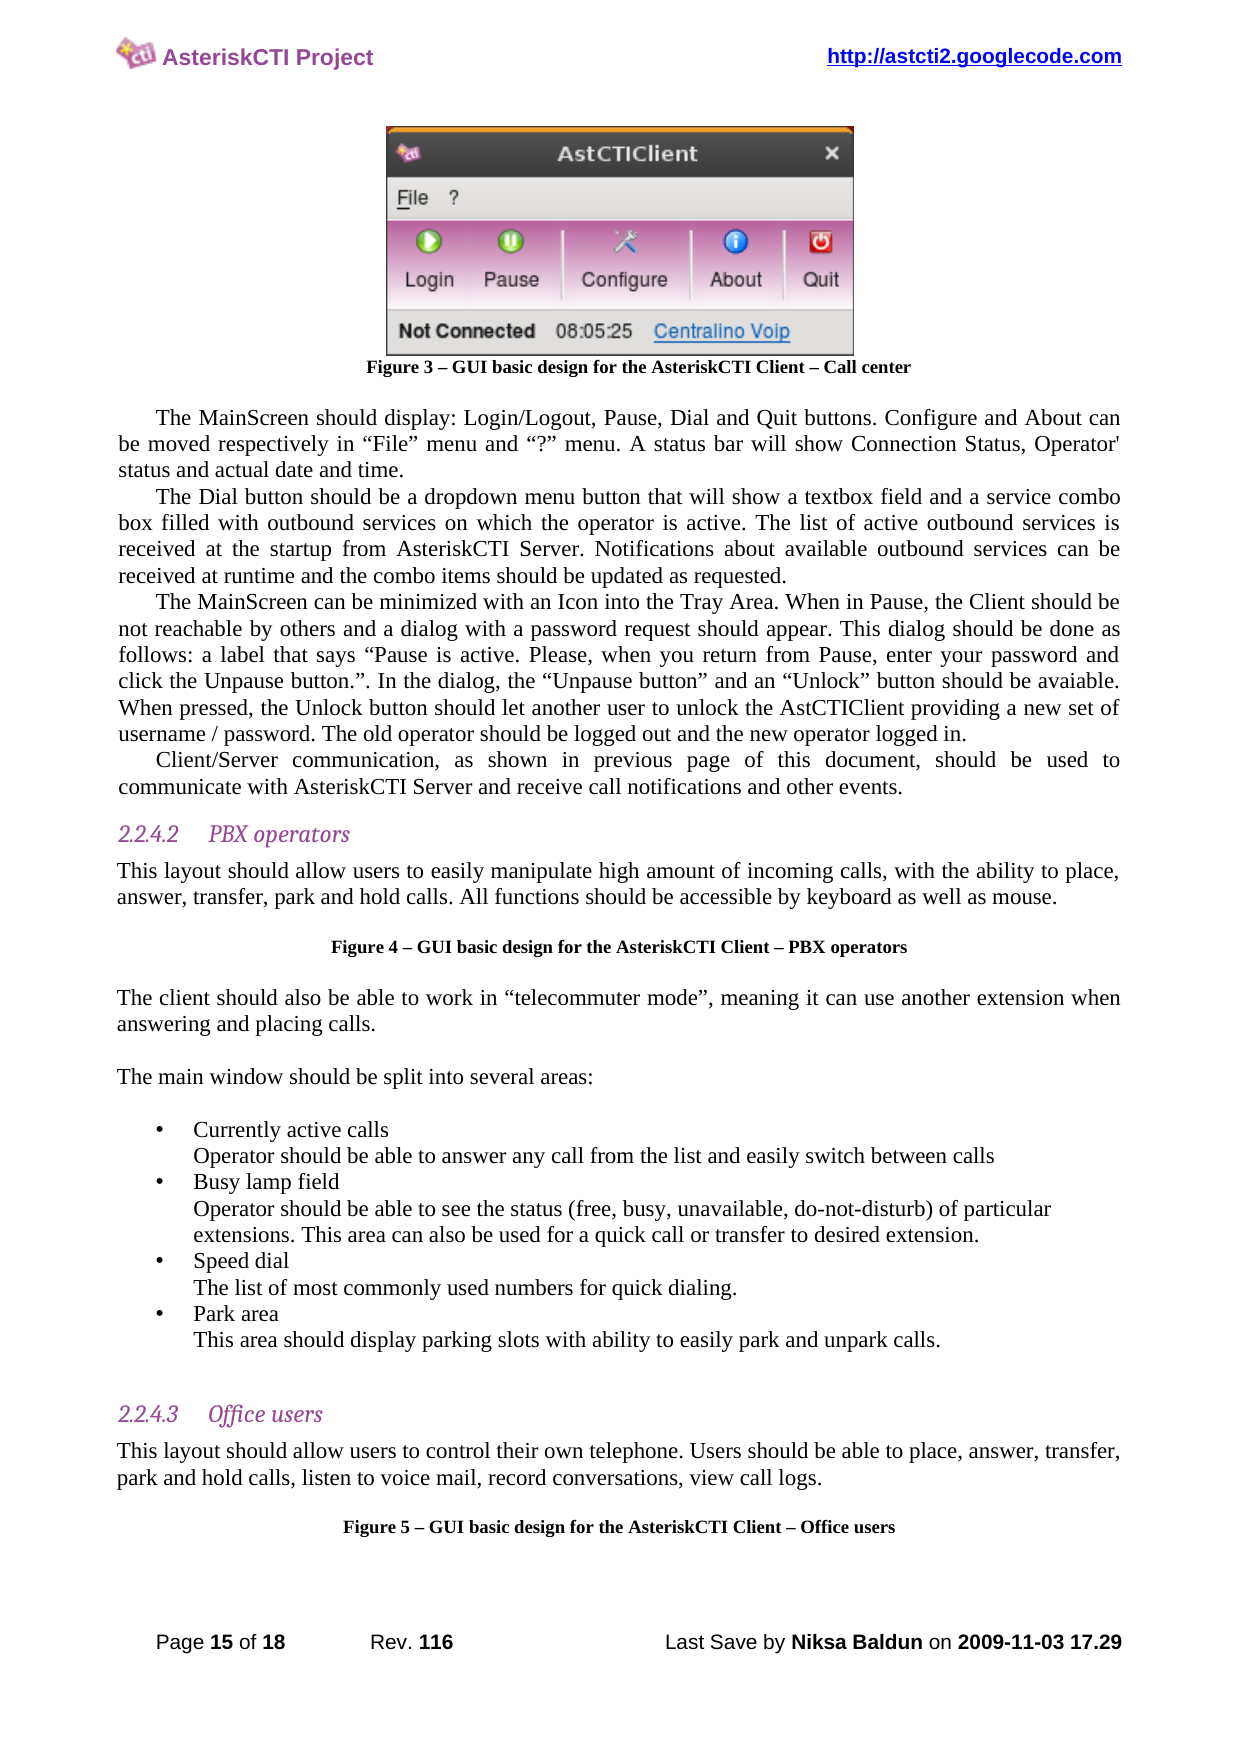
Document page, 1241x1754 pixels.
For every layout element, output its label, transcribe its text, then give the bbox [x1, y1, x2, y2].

picture [386, 126, 854, 356]
text Figure 3 – GUI basic design for the AsteriskCTI Client – Call center [118, 127, 1122, 377]
picture [116, 34, 157, 74]
text The Dial button should be a dropdown menu button that will show a textbox field and a service combo box filled with outbound services on which the operator is active. The list of active outbound services is received at the startup from AsteriskCTI Server. Notifications about available outbound services can be received at runtime and the combo items should be updated as requested. [118, 483, 1122, 588]
text The MainScreen should display: Login/Logout, Pause, Dial and Quit buttons. Configure and About can be moved respectively in “File” menu and “?” menu. A status bar will show Connection Status, Operator' status and actual date and time. [118, 404, 1122, 483]
subtitle Office users [118, 1400, 1122, 1429]
text The client should also be able to work in “telecommuter mode”, meaning it can use another extension when answering and placing calls. [117, 984, 1122, 1037]
text Client/Server communication, as shown in previous page of this document, should be used to communicate with AsteriskCTI Server and receive call notifications and other events. [118, 746, 1122, 799]
text This layout should allow users to easily manipulate high amount of incoming calls, with the ability to place, answer, transfer, park and hold calls. All functions should be accessible by keyboard as well as mouse. [117, 857, 1122, 910]
subtitle PBX operators [118, 820, 1122, 849]
list Currently active calls Operator should be able to answer any call from the list and easily switch between calls [156, 1116, 1122, 1168]
text Figure 5 – GUI basic design for the AsteriskCTI Client – Office users [117, 1516, 1122, 1538]
list Park area This area should display parking slots with ability to easily park and unpark calls. [156, 1300, 1122, 1353]
text The MainScreen can be minimized with an Icon into the Tray Area. When in Pause, the Client should be not reachable by others and a dialog with a password request should appear. This dialog should be done as follows: a label that says “Pause is active. Please, when you return from Pause, enter your password and click the Unpause button.”. In the dialog, the “Unpause button” and an “Unlock” button should be avaiable. When pressed, the Unlock button should let another user to unlock the AstCTIClient providing a new set of username / password. The old operator should be logged out and the new operator logged in. [118, 588, 1122, 746]
list Speed dial The list of most commonly used numbers for quick dialing. [156, 1247, 1122, 1300]
text Figure 4 – GUI basic design for the AsteriskCTI Client – PBX operators [117, 936, 1122, 958]
list Busy lamp field Operator should be able to see the status (free, busy, unavailable, do-not-disturb) of particular extensions. This area can also be used for a quick call or transfer to desired extension. [156, 1168, 1122, 1247]
text This layout should allow users to control their own telephone. Users should be able to place, answer, transfer, park and hold calls, listen to voice mail, record conversations, view call logs. [117, 1437, 1122, 1490]
text The main window should be split into several areas: [117, 1063, 1122, 1089]
